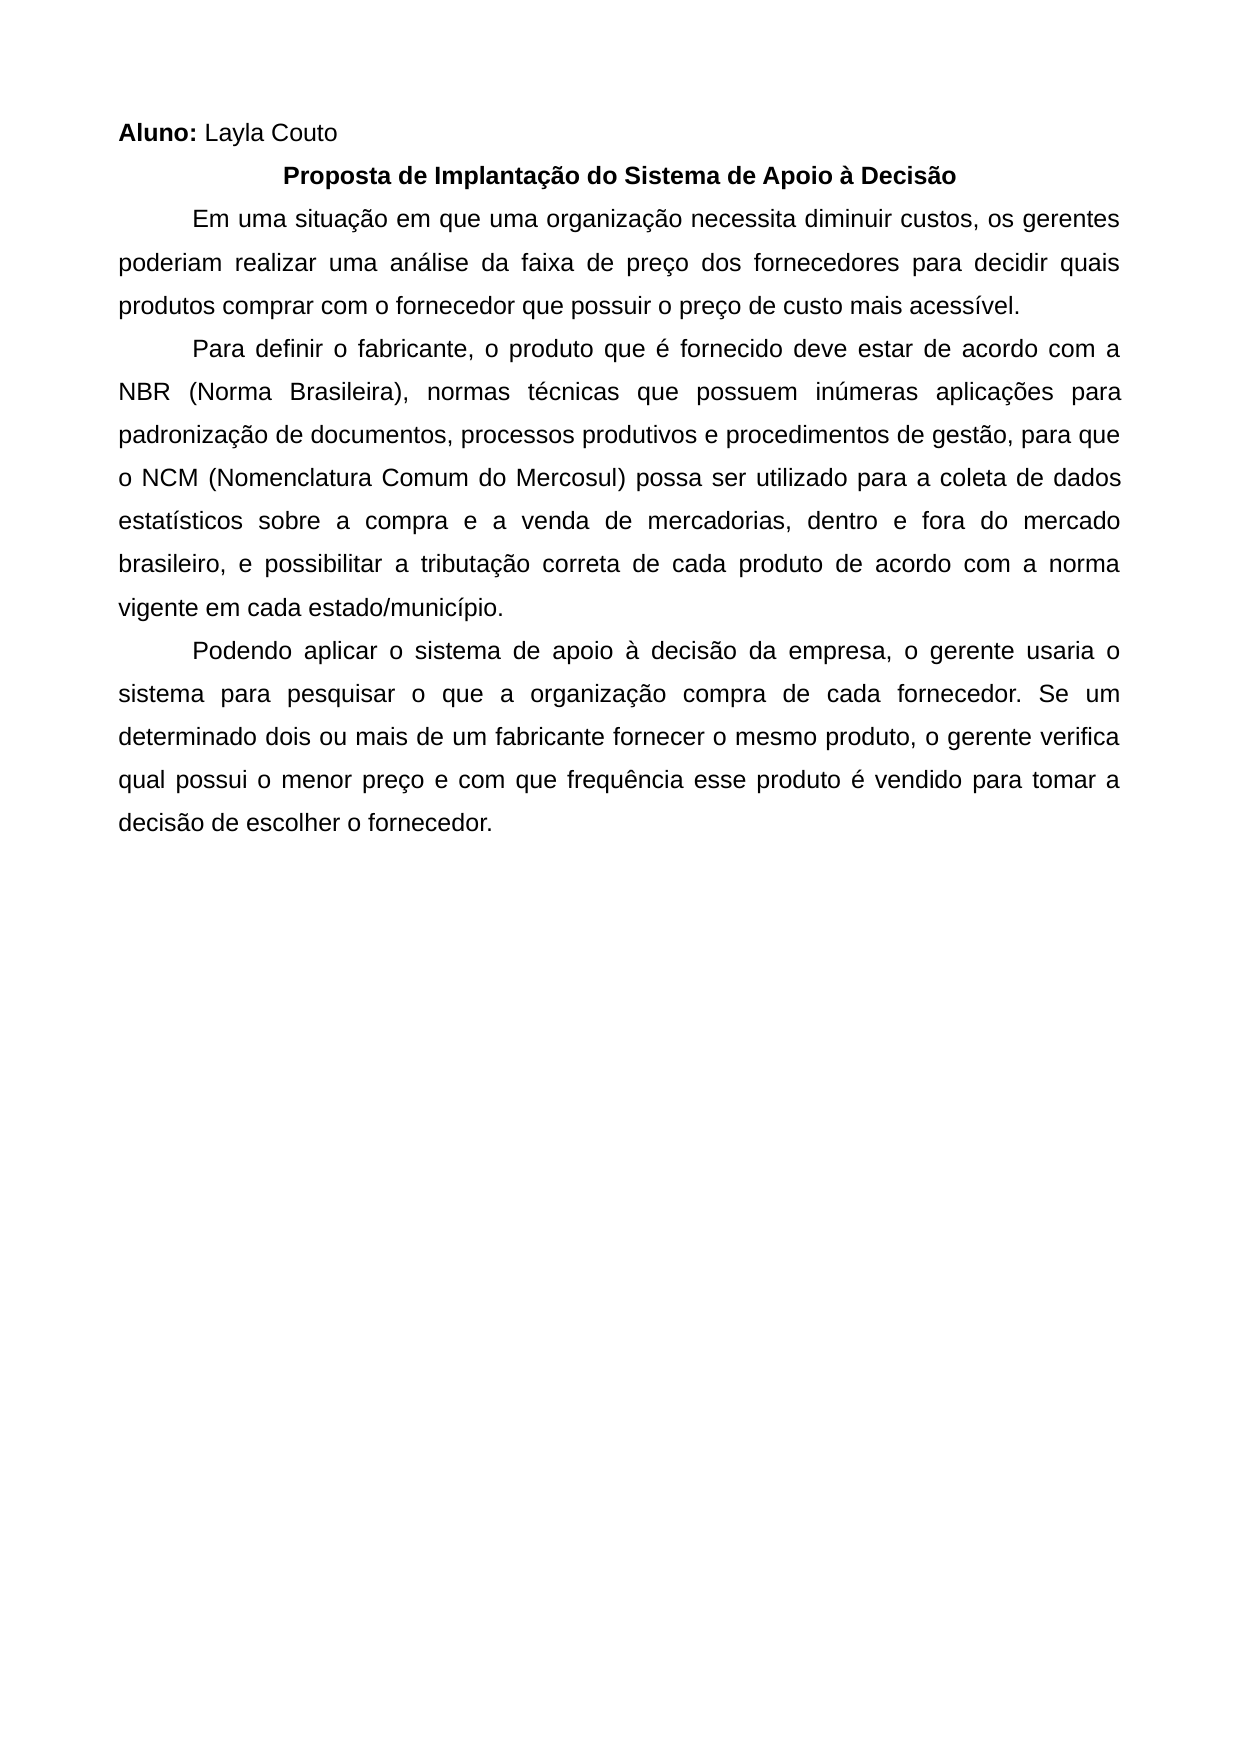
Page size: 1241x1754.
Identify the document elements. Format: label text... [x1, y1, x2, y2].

text Podendo aplicar o sistema de apoio à decisão da empresa, o gerente usaria o sistema para pesquisar o que a organização compra de cada fornecedor. Se um determinado dois ou mais de um fabricante fornecer o mesmo produto, o gerente verifica qual possui o menor preço e com que frequência esse produto é vendido para tomar a decisão de escolher o fornecedor. [118, 636, 1122, 837]
text Aluno: Layla Couto [118, 118, 1122, 147]
text Para definir o fabricante, o produto que é fornecido deve estar de acordo com a NBR (Norma Brasileira), normas técnicas que possuem inúmeras aplicações para padronização de documentos, processos produtivos e procedimentos de gestão, para que o NCM (Nomenclatura Comum do Mercosul) possa ser utilizado para a coleta de dados estatísticos sobre a compra e a venda de mercadorias, dentro e fora do mercado brasileiro, e possibilitar a tributação correta de cada produto de acordo com a norma vigente em cada estado/município. [118, 334, 1122, 621]
text Em uma situação em que uma organização necessita diminuir custos, os gerentes poderiam realizar uma análise da faixa de preço dos fornecedores para decidir quais produtos comprar com o fornecedor que possuir o preço de custo mais acessível. [118, 204, 1122, 319]
text Proposta de Implantação do Sistema de Apoio à Decisão [118, 161, 1122, 190]
